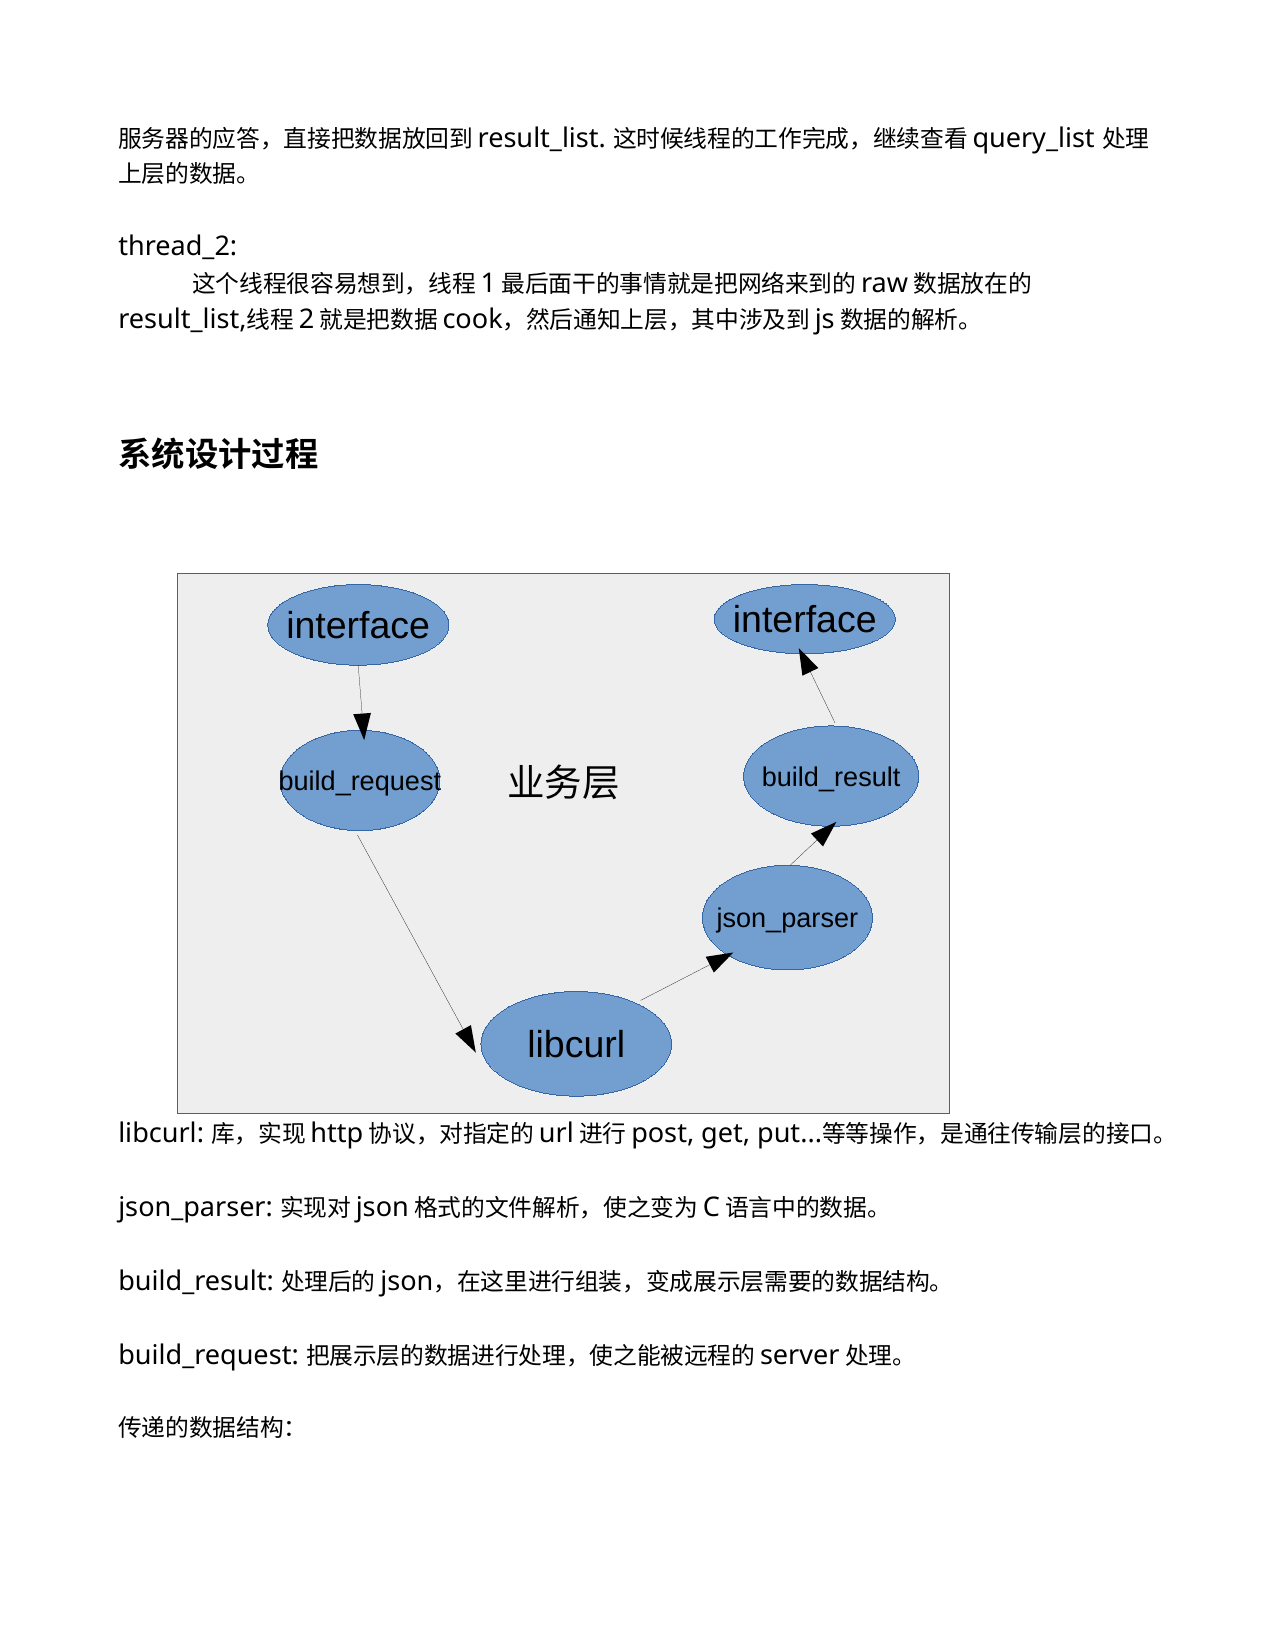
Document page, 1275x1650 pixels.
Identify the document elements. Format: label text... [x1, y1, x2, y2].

text 系统设计过程 [118, 428, 1157, 476]
text libcurl: 库，实现http协议，对指定的url进行post, get, put...等等操作，是通往传输层的接口。 [118, 558, 1157, 1151]
text 传递的数据结构： [118, 1409, 1157, 1443]
text thread_2: [118, 226, 1157, 263]
text 服务器的应答，直接把数据放回到result_list. 这时候线程的工作完成，继续查看query_list 处理上层的数据。 [118, 118, 1157, 189]
text build_request: 把展示层的数据进行处理，使之能被远程的server处理。 [118, 1335, 1157, 1372]
text json_parser: 实现对json格式的文件解析，使之变为C语言中的数据。 [118, 1188, 1157, 1224]
text 这个线程很容易想到，线程1最后面干的事情就是把网络来到的raw数据放在的result_list,线程2就是把数据cook，然后通知上层，其中涉及到js数据的解析。 [118, 263, 1157, 337]
text build_result: 处理后的json，在这里进行组装，变成展示层需要的数据结构。 [118, 1261, 1157, 1298]
